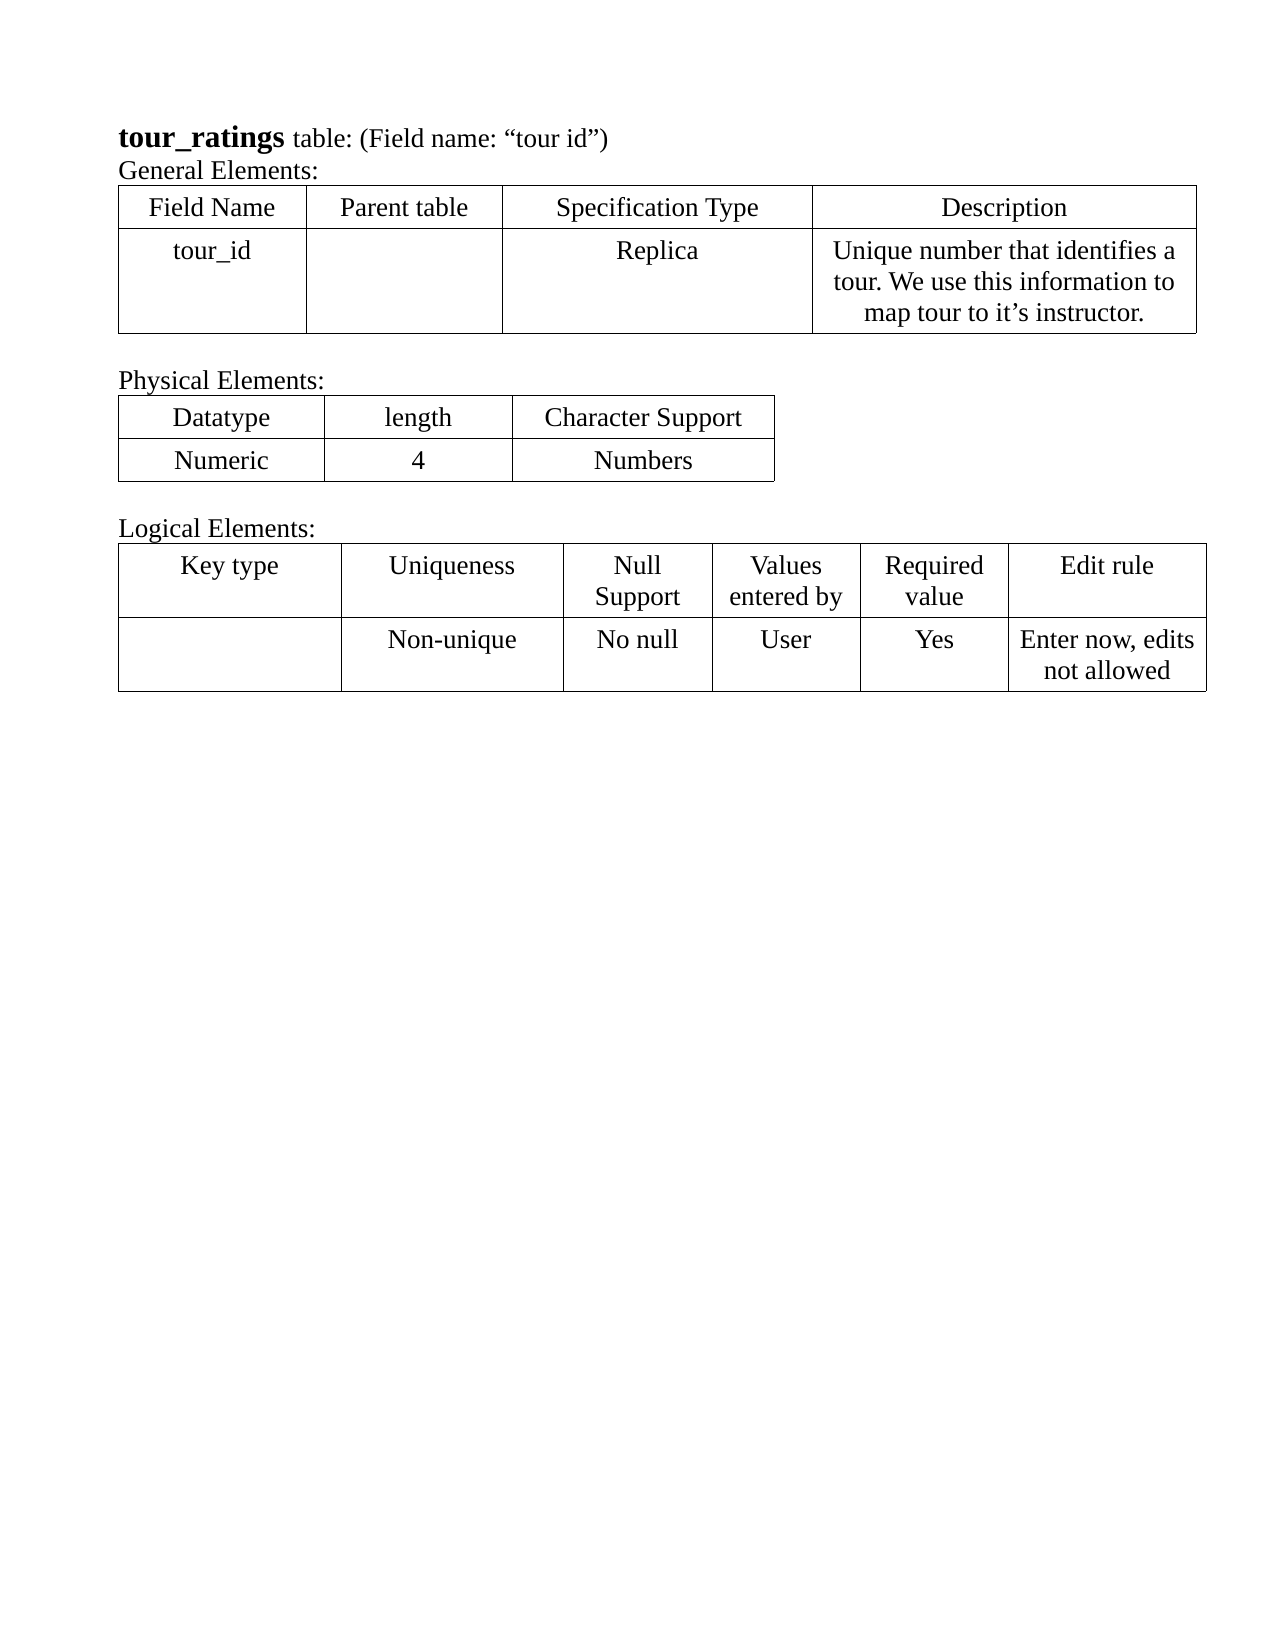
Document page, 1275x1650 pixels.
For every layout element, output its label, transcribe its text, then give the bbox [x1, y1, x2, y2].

table_cell Yes [861, 618, 1008, 691]
table_cell tour_id [119, 229, 306, 333]
table_header Required value [861, 544, 1008, 617]
table_cell Numbers [513, 439, 774, 481]
text tour_ratings table: (Field name: “tour id”) [118, 118, 1157, 154]
table_header Values entered by [713, 544, 860, 617]
table_cell Unique number that identifies a tour. We use this information to map tour to it’s instructor. [813, 229, 1196, 333]
table_cell User [713, 618, 860, 691]
table_header Description [813, 186, 1196, 228]
text Logical Elements: [118, 512, 1157, 543]
table_header Field Name [119, 186, 306, 228]
table_header Uniqueness [342, 544, 563, 617]
text Physical Elements: [118, 364, 1157, 395]
table_header length [325, 396, 512, 438]
table_cell Non-unique [342, 618, 563, 691]
table_cell 4 [325, 439, 512, 481]
table_cell No null [564, 618, 712, 691]
table_header Key type [119, 544, 341, 617]
table_header Parent table [307, 186, 502, 228]
table_cell Numeric [119, 439, 324, 481]
table_header Specification Type [503, 186, 812, 228]
table_cell Replica [503, 229, 812, 333]
table_cell [119, 618, 341, 691]
table_cell [307, 229, 502, 333]
table_header Edit rule [1009, 544, 1206, 617]
table_header Null Support [564, 544, 712, 617]
table_cell Enter now, edits not allowed [1009, 618, 1206, 691]
table_header Datatype [119, 396, 324, 438]
table_header Character Support [513, 396, 774, 438]
text General Elements: [118, 154, 1157, 185]
